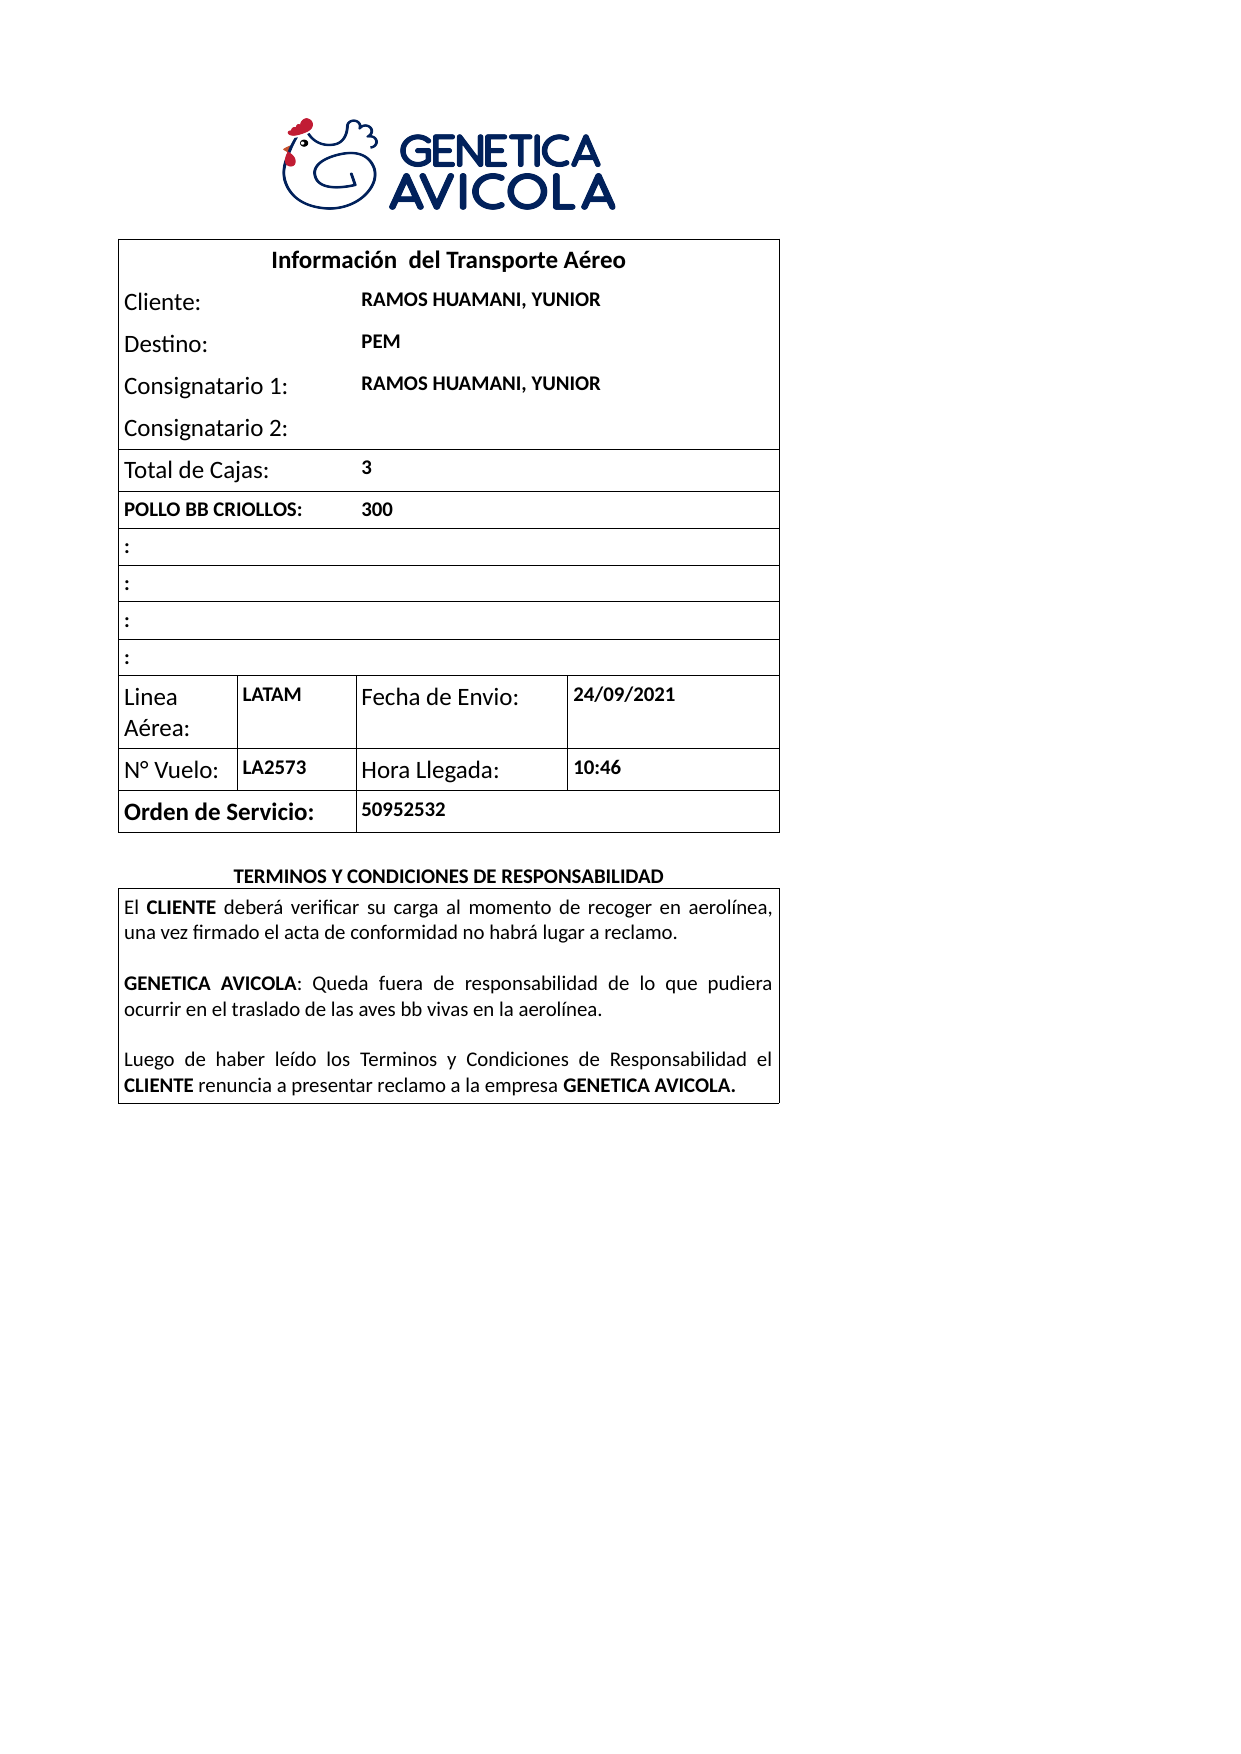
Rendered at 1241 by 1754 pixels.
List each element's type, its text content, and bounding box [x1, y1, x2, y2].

table_cell Consignatario 2: [119, 406, 356, 448]
table_cell PEM [356, 323, 779, 364]
table_cell [356, 602, 779, 638]
table_header Información del Transporte Aéreo [119, 240, 779, 281]
table_cell 3 [356, 450, 779, 491]
table_cell RAMOS HUAMANI, YUNIOR [356, 281, 779, 322]
table_cell [356, 529, 779, 564]
table_cell LA2573 [238, 749, 356, 790]
table_cell Orden de Servicio: [119, 791, 356, 832]
table_cell POLLO BB CRIOLLOS: [119, 492, 356, 527]
table_cell Hora Llegada: [357, 749, 567, 790]
table_cell TERMINOS Y CONDICIONES DE RESPONSABILIDAD [118, 833, 779, 888]
picture [282, 118, 616, 210]
table_cell 10:46 [568, 749, 779, 790]
table_cell Cliente: [119, 281, 356, 322]
table_cell Total de Cajas: [119, 450, 356, 491]
table_cell LATAM [238, 676, 356, 748]
table_cell : [119, 529, 356, 564]
table_cell : [119, 640, 356, 675]
table_cell RAMOS HUAMANI, YUNIOR [356, 365, 779, 406]
table_cell Fecha de Envio: [357, 676, 567, 748]
table_cell Consignatario 1: [119, 365, 356, 406]
table_cell Linea Aérea: [119, 676, 237, 748]
table_cell 50952532 [357, 791, 779, 832]
table_cell : [119, 602, 356, 638]
table_cell 300 [356, 492, 779, 527]
table_cell [356, 566, 779, 601]
table_cell El CLIENTE deberá verificar su carga al momento de recoger en aerolínea, una vez firmado el acta de conformidad no habrá lugar a reclamo. GENETICA AVICOLA: Queda fuera de responsabilidad de lo que pudiera ocurrir en el traslado de las aves bb vivas en la aerolínea. Luego de haber leído los Terminos y Condiciones de Responsabilidad el CLIENTE renuncia a presentar reclamo a la empresa GENETICA AVICOLA. [119, 889, 779, 1103]
table_cell Destino: [119, 323, 356, 364]
table_cell 24/09/2021 [568, 676, 779, 748]
table_cell [356, 406, 779, 448]
table_cell [356, 640, 779, 675]
table_cell : [119, 566, 356, 601]
table_cell N° Vuelo: [119, 749, 237, 790]
